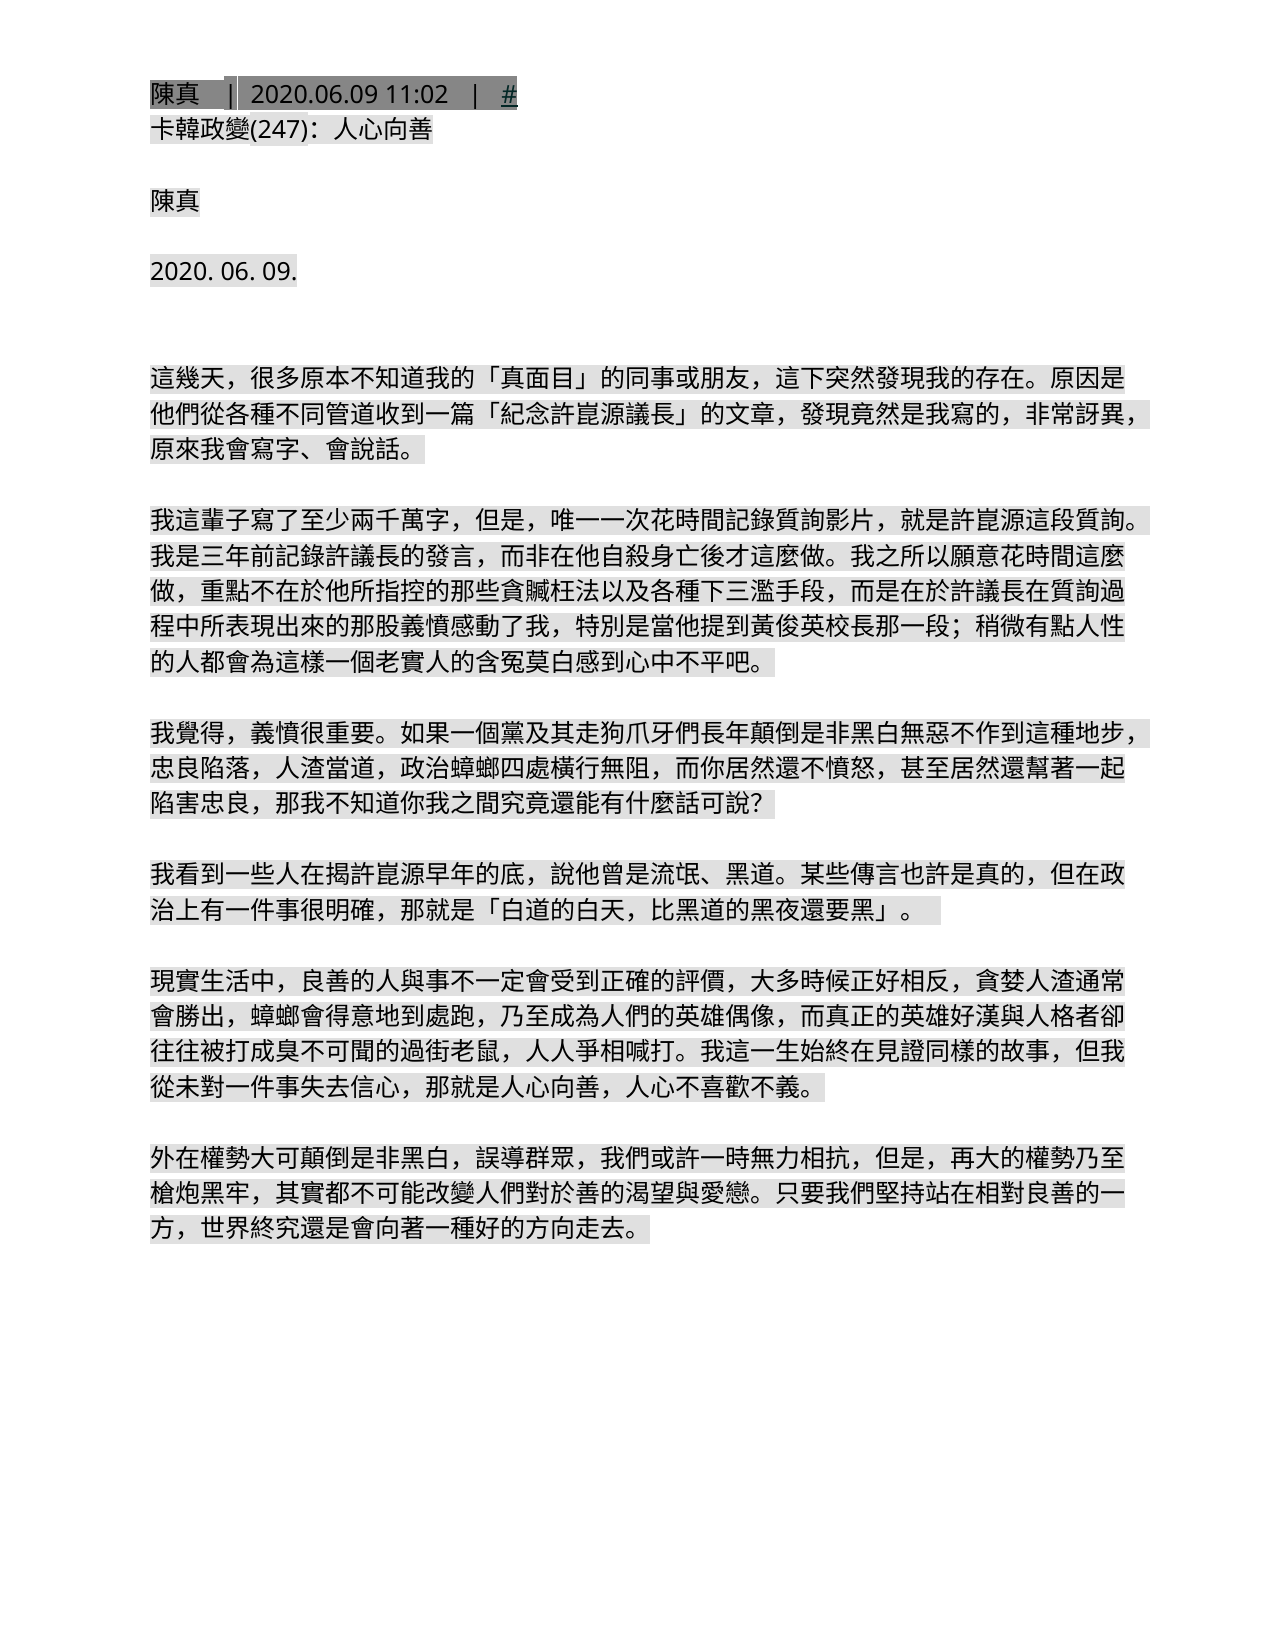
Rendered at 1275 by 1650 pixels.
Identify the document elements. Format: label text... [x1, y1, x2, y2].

text 卡韓政變(247)：人心向善 陳真 2020. 06. 09. 這幾天，很多原本不知道我的「真面目」的同事或朋友，這下突然發現我的存在。原因是他們從各種不同管道收到一篇「紀念許崑源議長」的文章，發現竟然是我寫的，非常訝異，原來我會寫字、會說話。 我這輩子寫了至少兩千萬字，但是，唯一一次花時間記錄質詢影片，就是許崑源這段質詢。我是三年前記錄許議長的發言，而非在他自殺身亡後才這麼做。我之所以願意花時間這麼做，重點不在於他所指控的那些貪贓枉法以及各種下三濫手段，而是在於許議長在質詢過程中所表現出來的那股義憤感動了我，特別是當他提到黃俊英校長那一段；稍微有點人性的人都會為這樣一個老實人的含冤莫白感到心中不平吧。 我覺得，義憤很重要。如果一個黨及其走狗爪牙們長年顛倒是非黑白無惡不作到這種地步，忠良陷落，人渣當道，政治蟑螂四處橫行無阻，而你居然還不憤怒，甚至居然還幫著一起陷害忠良，那我不知道你我之間究竟還能有什麼話可說？ 我看到一些人在揭許崑源早年的底，說他曾是流氓、黑道。某些傳言也許是真的，但在政治上有一件事很明確，那就是「白道的白天，比黑道的黑夜還要黑」。 現實生活中，良善的人與事不一定會受到正確的評價，大多時候正好相反，貪婪人渣通常會勝出，蟑螂會得意地到處跑，乃至成為人們的英雄偶像，而真正的英雄好漢與人格者卻往往被打成臭不可聞的過街老鼠，人人爭相喊打。我這一生始終在見證同樣的故事，但我從未對一件事失去信心，那就是人心向善，人心不喜歡不義。 外在權勢大可顛倒是非黑白，誤導群眾，我們或許一時無力相抗，但是，再大的權勢乃至槍炮黑牢，其實都不可能改變人們對於善的渴望與愛戀。只要我們堅持站在相對良善的一方，世界終究還是會向著一種好的方向走去。 [150, 110, 1125, 1244]
text 陳真 | 2020.06.09 11:02 | # [150, 75, 1125, 110]
